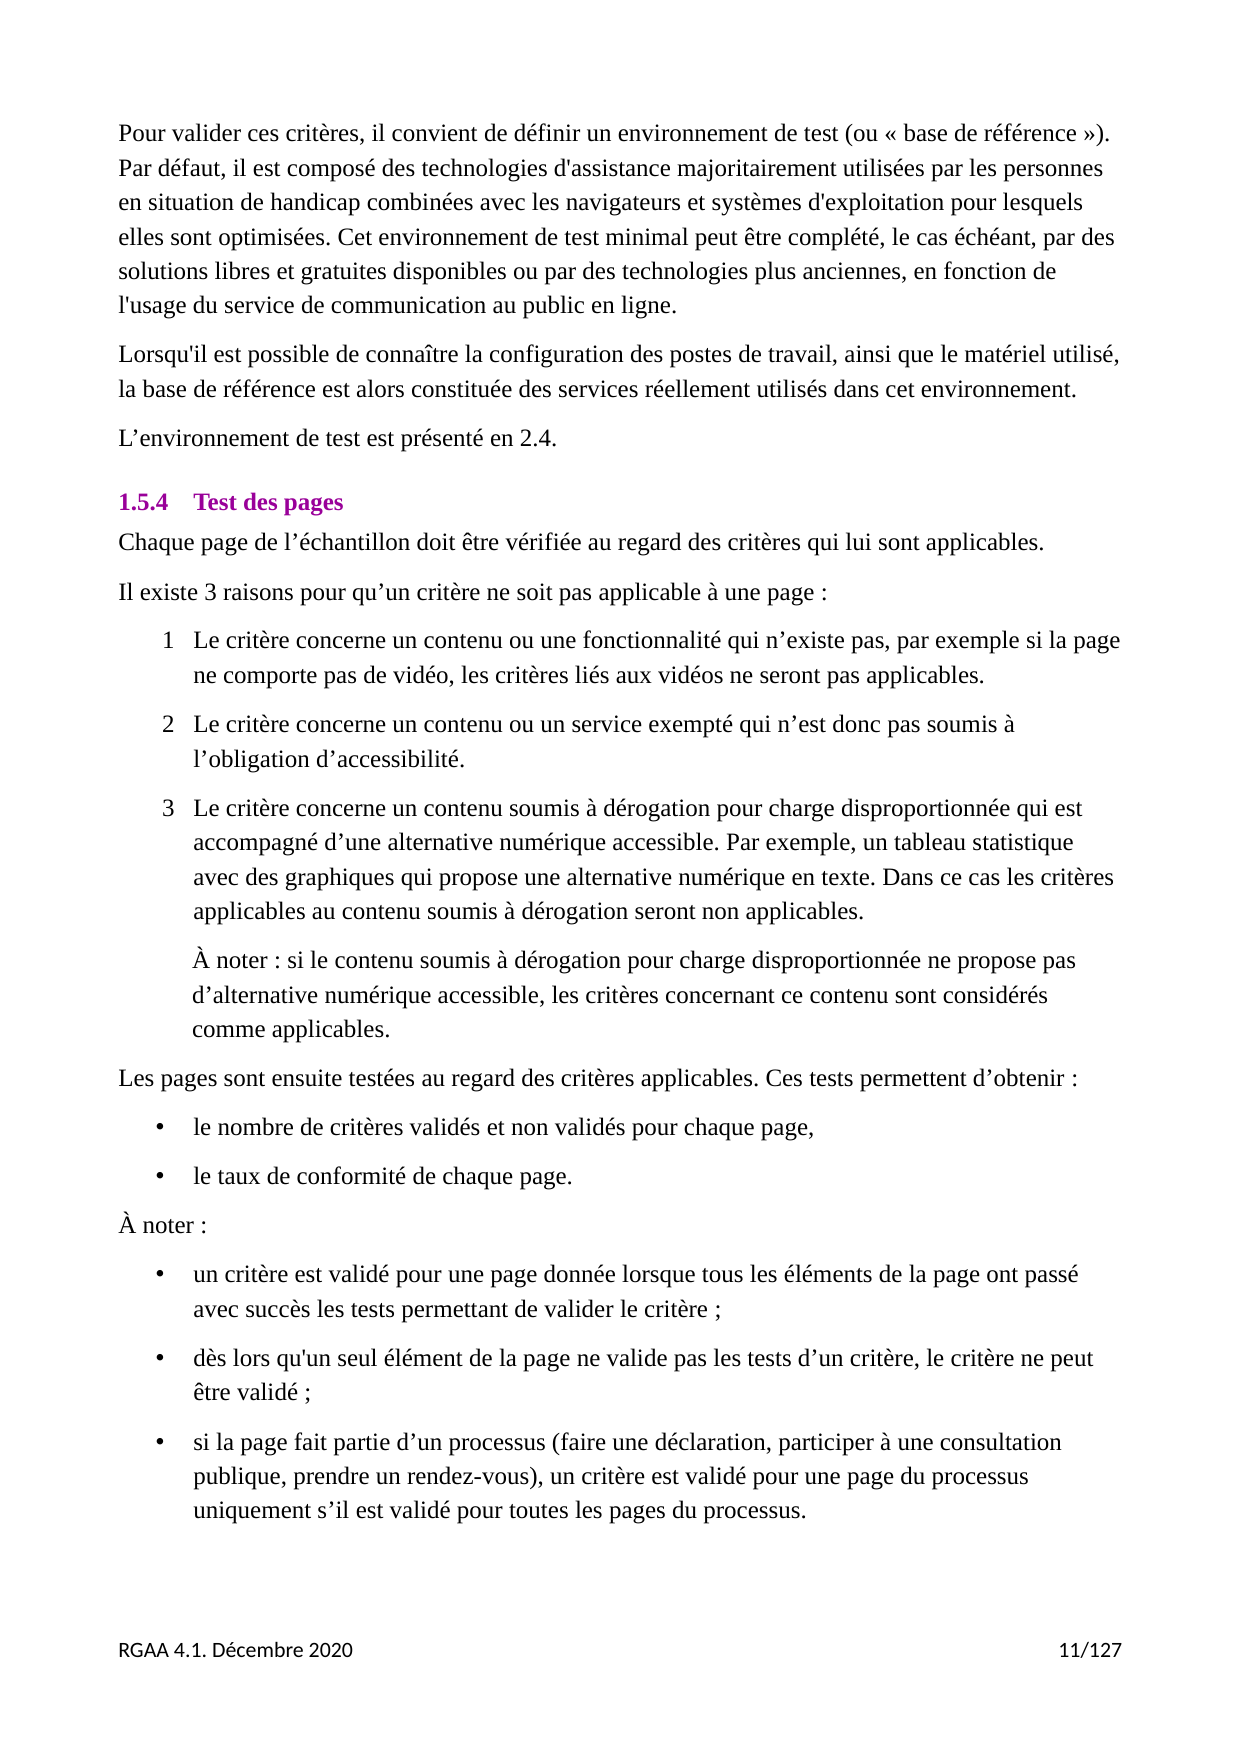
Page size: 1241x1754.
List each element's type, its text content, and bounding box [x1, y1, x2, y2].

list le nombre de critères validés et non validés pour chaque page, [156, 1112, 1122, 1141]
list Le critère concerne un contenu soumis à dérogation pour charge disproportionnée qui est accompagné d’une alternative numérique accessible. Par exemple, un tableau statistique avec des graphiques qui propose une alternative numérique en texte. Dans ce cas les critères applicables au contenu soumis à dérogation seront non applicables. [156, 793, 1122, 925]
list Le critère concerne un contenu ou une fonctionnalité qui n’existe pas, par exemple si la page ne comporte pas de vidéo, les critères liés aux vidéos ne seront pas applicables. [156, 626, 1122, 689]
text Lorsqu'il est possible de connaître la configuration des postes de travail, ainsi que le matériel utilisé, la base de référence est alors constituée des services réellement utilisés dans cet environnement. [118, 339, 1122, 403]
text Pour valider ces critères, il convient de définir un environnement de test (ou « base de référence »). Par défaut, il est composé des technologies d'assistance majoritairement utilisées par les personnes en situation de handicap combinées avec les navigateurs et systèmes d'exploitation pour lesquels elles sont optimisées. Cet environnement de test minimal peut être complété, le cas échéant, par des solutions libres et gratuites disponibles ou par des technologies plus anciennes, en fonction de l'usage du service de communication au public en ligne. [118, 118, 1122, 319]
list si la page fait partie d’un processus (faire une déclaration, participer à une consultation publique, prendre un rendez-vous), un critère est validé pour une page du processus uniquement s’il est validé pour toutes les pages du processus. [156, 1427, 1122, 1524]
text Les pages sont ensuite testées au regard des critères applicables. Ces tests permettent d’obtenir : [118, 1063, 1122, 1092]
subtitle Test des pages [118, 487, 1122, 516]
text Chaque page de l’échantillon doit être vérifiée au regard des critères qui lui sont applicables. [118, 527, 1122, 556]
text À noter : si le contenu soumis à dérogation pour charge disproportionnée ne propose pas d’alternative numérique accessible, les critères concernant ce contenu sont considérés comme applicables. [192, 945, 1122, 1043]
text L’environnement de test est présenté en 2.4. [118, 423, 1122, 452]
list dès lors qu'un seul élément de la page ne valide pas les tests d’un critère, le critère ne peut être validé ; [156, 1343, 1122, 1406]
text À noter : [118, 1210, 1122, 1239]
list un critère est validé pour une page donnée lorsque tous les éléments de la page ont passé avec succès les tests permettant de valider le critère ; [156, 1259, 1122, 1323]
list le taux de conformité de chaque page. [156, 1161, 1122, 1190]
text Il existe 3 raisons pour qu’un critère ne soit pas applicable à une page : [118, 577, 1122, 605]
list Le critère concerne un contenu ou un service exempté qui n’est donc pas soumis à l’obligation d’accessibilité. [156, 709, 1122, 772]
